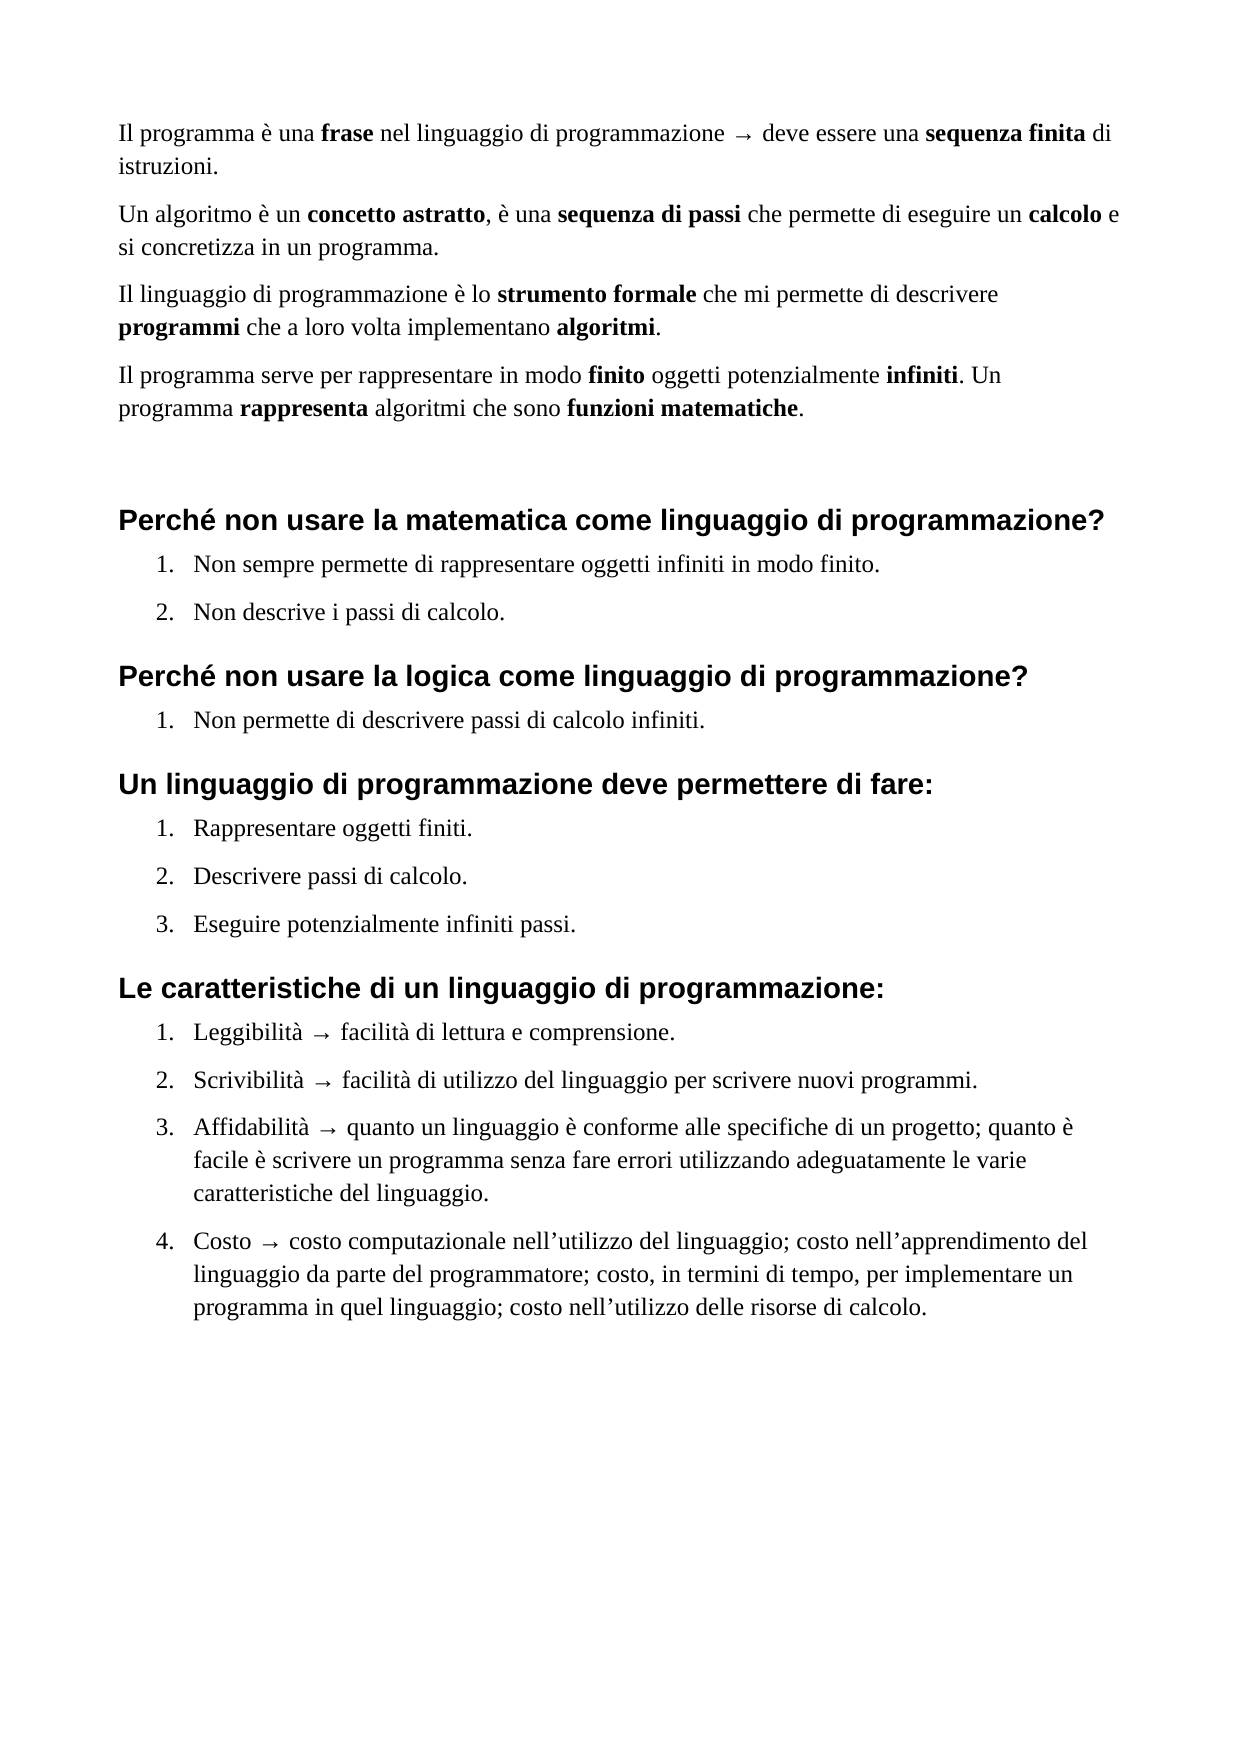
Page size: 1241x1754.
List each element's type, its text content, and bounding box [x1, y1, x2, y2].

subtitle Un linguaggio di programmazione deve permettere di fare: [118, 767, 1122, 801]
list Affidabilità → quanto un linguaggio è conforme alle specifiche di un progetto; quanto è facile è scrivere un programma senza fare errori utilizzando adeguatamente le varie caratteristiche del linguaggio. [156, 1112, 1122, 1207]
subtitle Le caratteristiche di un linguaggio di programmazione: [118, 971, 1122, 1005]
list Costo → costo computazionale nell’utilizzo del linguaggio; costo nell’apprendimento del linguaggio da parte del programmatore; costo, in termini di tempo, per implementare un programma in quel linguaggio; costo nell’utilizzo delle risorse di calcolo. [156, 1226, 1122, 1321]
text Il programma è una frase nel linguaggio di programmazione → deve essere una sequenza finita di istruzioni. [118, 118, 1122, 180]
list Rappresentare oggetti finiti. [156, 813, 1122, 842]
list Eseguire potenzialmente infiniti passi. [156, 909, 1122, 937]
list Non descrive i passi di calcolo. [156, 597, 1122, 625]
text Il linguaggio di programmazione è lo strumento formale che mi permette di descrivere programmi che a loro volta implementano algoritmi. [118, 279, 1122, 341]
list Non sempre permette di rappresentare oggetti infiniti in modo finito. [156, 549, 1122, 578]
list Scrivibilità → facilità di utilizzo del linguaggio per scrivere nuovi programmi. [156, 1065, 1122, 1093]
list Leggibilità → facilità di lettura e comprensione. [156, 1017, 1122, 1046]
text Il programma serve per rappresentare in modo finito oggetti potenzialmente infiniti. Un programma rappresenta algoritmi che sono funzioni matematiche. [118, 360, 1122, 422]
text Un algoritmo è un concetto astratto, è una sequenza di passi che permette di eseguire un calcolo e si concretizza in un programma. [118, 199, 1122, 261]
subtitle Perché non usare la logica come linguaggio di programmazione? [118, 659, 1122, 693]
subtitle Perché non usare la matematica come linguaggio di programmazione? [118, 503, 1122, 537]
list Non permette di descrivere passi di calcolo infiniti. [156, 705, 1122, 734]
list Descrivere passi di calcolo. [156, 861, 1122, 890]
